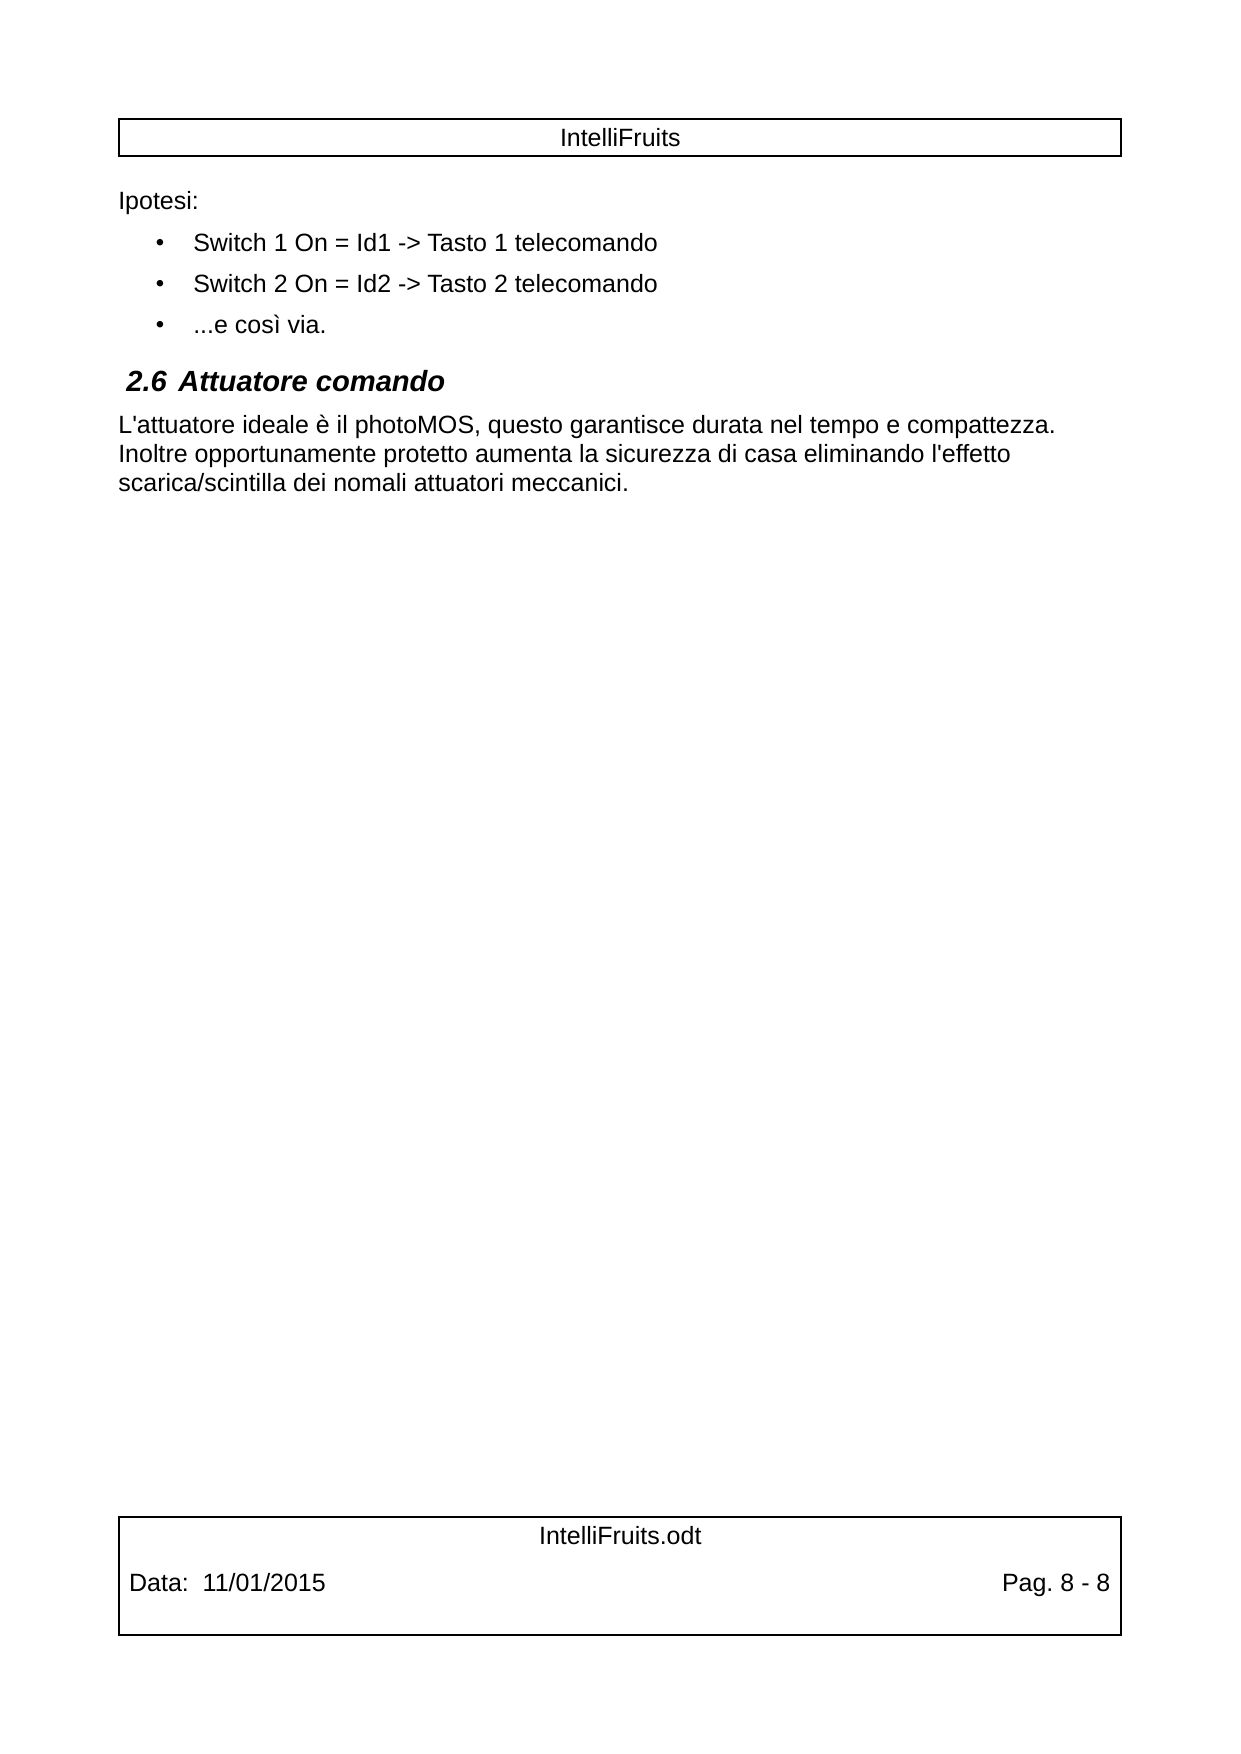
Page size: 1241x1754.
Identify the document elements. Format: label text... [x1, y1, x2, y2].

list Switch 2 On = Id2 -> Tasto 2 telecomando [156, 269, 1122, 298]
list Switch 1 On = Id1 -> Tasto 1 telecomando [156, 228, 1122, 256]
text Ipotesi: [118, 186, 1122, 215]
subtitle Attuatore comando [118, 364, 1122, 398]
list ...e così via. [156, 310, 1122, 339]
text L'attuatore ideale è il photoMOS, questo garantisce durata nel tempo e compattezza. Inoltre opportunamente protetto aumenta la sicurezza di casa eliminando l'effetto scarica/scintilla dei nomali attuatori meccanici. [118, 410, 1122, 496]
